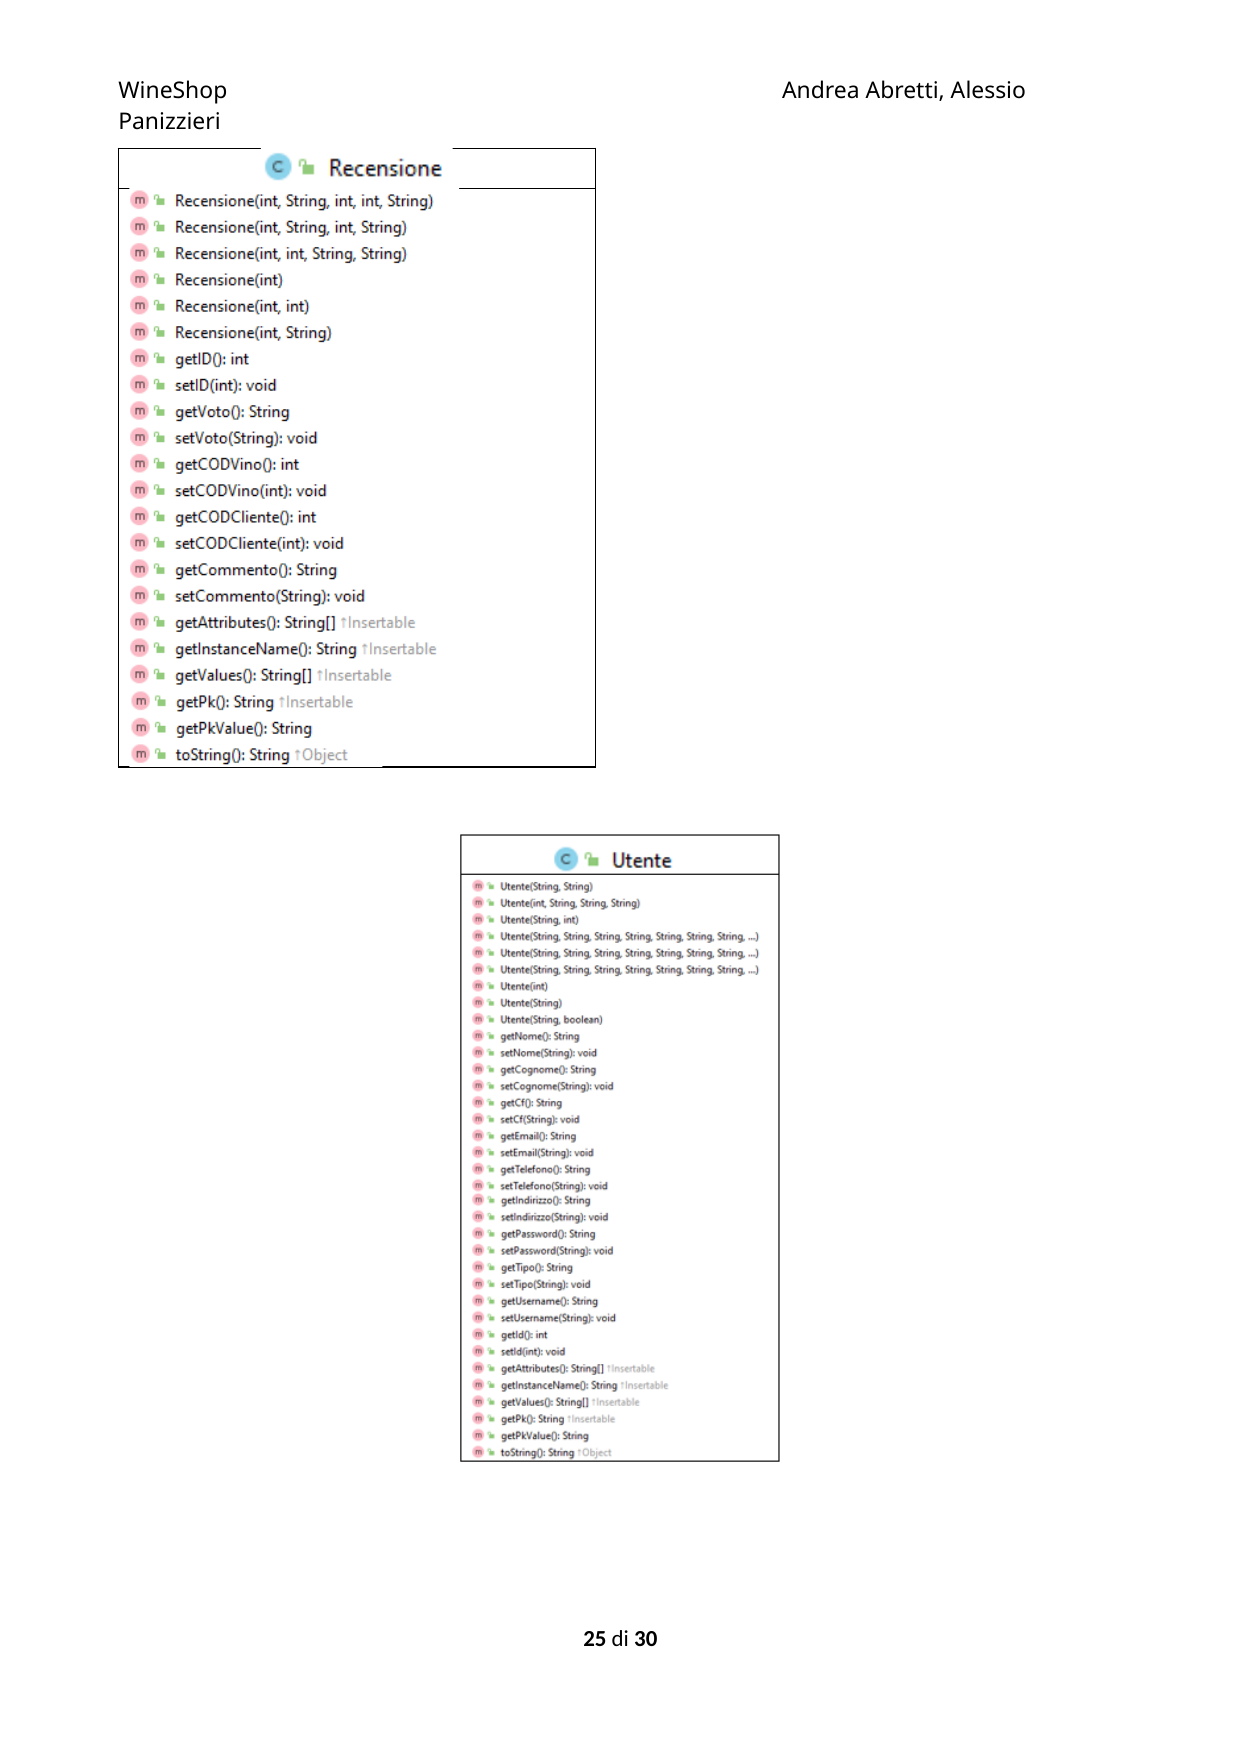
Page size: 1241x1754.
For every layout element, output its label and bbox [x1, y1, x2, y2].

table_cell [119, 189, 129, 766]
table_header [453, 149, 595, 188]
table_cell [383, 189, 595, 766]
table_header [119, 149, 260, 188]
